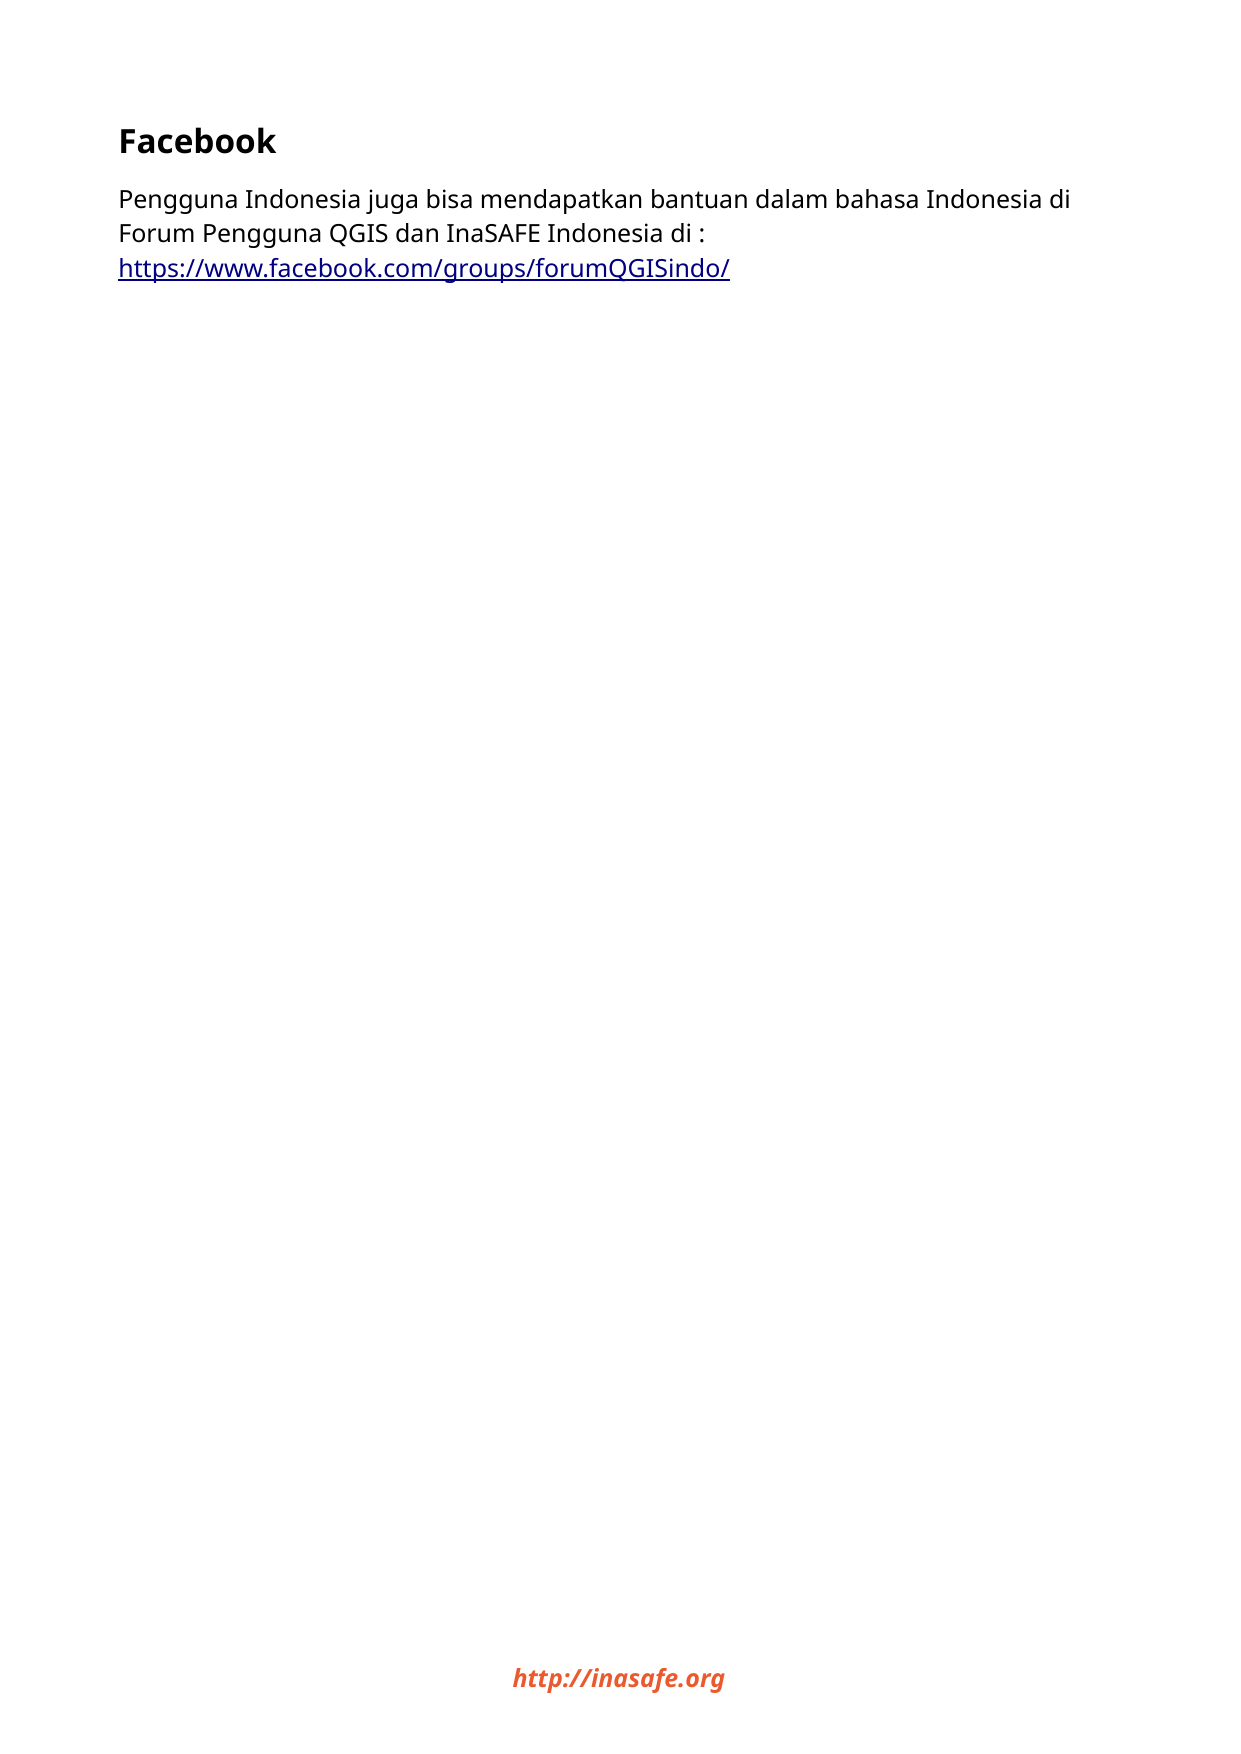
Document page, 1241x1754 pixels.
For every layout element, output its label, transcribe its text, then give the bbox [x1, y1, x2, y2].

subtitle Facebook [118, 118, 1122, 163]
text Pengguna Indonesia juga bisa mendapatkan bantuan dalam bahasa Indonesia di Forum Pengguna QGIS dan InaSAFE Indonesia di : https://www.facebook.com/groups/forumQGISindo/ [118, 182, 1122, 284]
